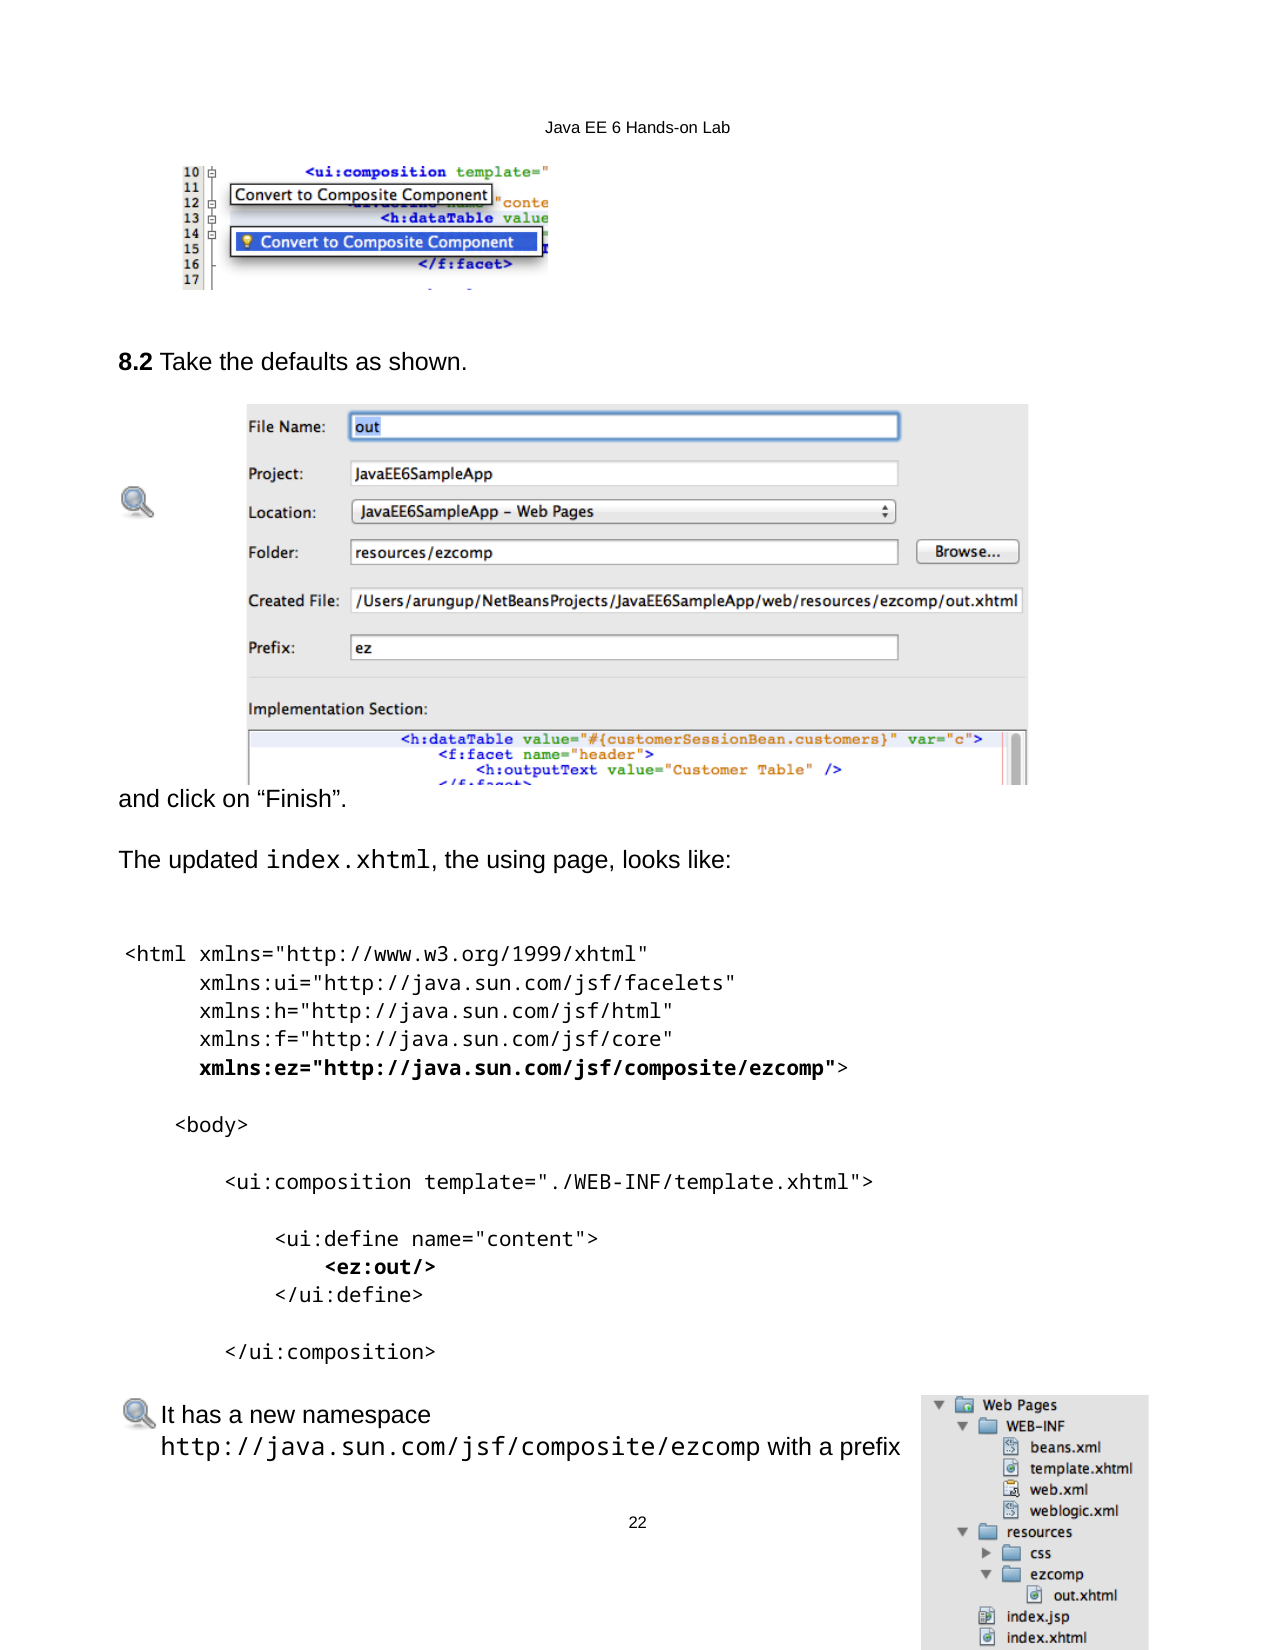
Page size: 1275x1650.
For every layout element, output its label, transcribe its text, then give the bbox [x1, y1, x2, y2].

picture [120, 485, 159, 521]
picture [182, 166, 549, 290]
picture [122, 1397, 161, 1432]
picture [246, 404, 1029, 785]
text The updated index.xhtml, the using page, looks like: [118, 842, 1157, 933]
text It has a new namespace http://java.sun.com/jsf/composite/ezcomp with a prefix [118, 1372, 1157, 1463]
table_header <html xmlns="http://www.w3.org/1999/xhtml" xmlns:ui="http://java.sun.com/jsf/facelets" xmlns:h="http://java.sun.com/jsf/html" xmlns:f="http://java.sun.com/jsf/core" xmlns:ez="http://java.sun.com/jsf/composite/ezcomp"> <body> <ui:composition template="./WEB-INF/template.xhtml"> <ui:define name="content"> <ez:out/> </ui:define> </ui:composition> [118, 934, 1157, 1372]
text 8.2 Take the defaults as shown. [118, 318, 1157, 376]
picture [921, 1395, 1149, 1650]
text and click on “Finish”. [118, 405, 1157, 813]
